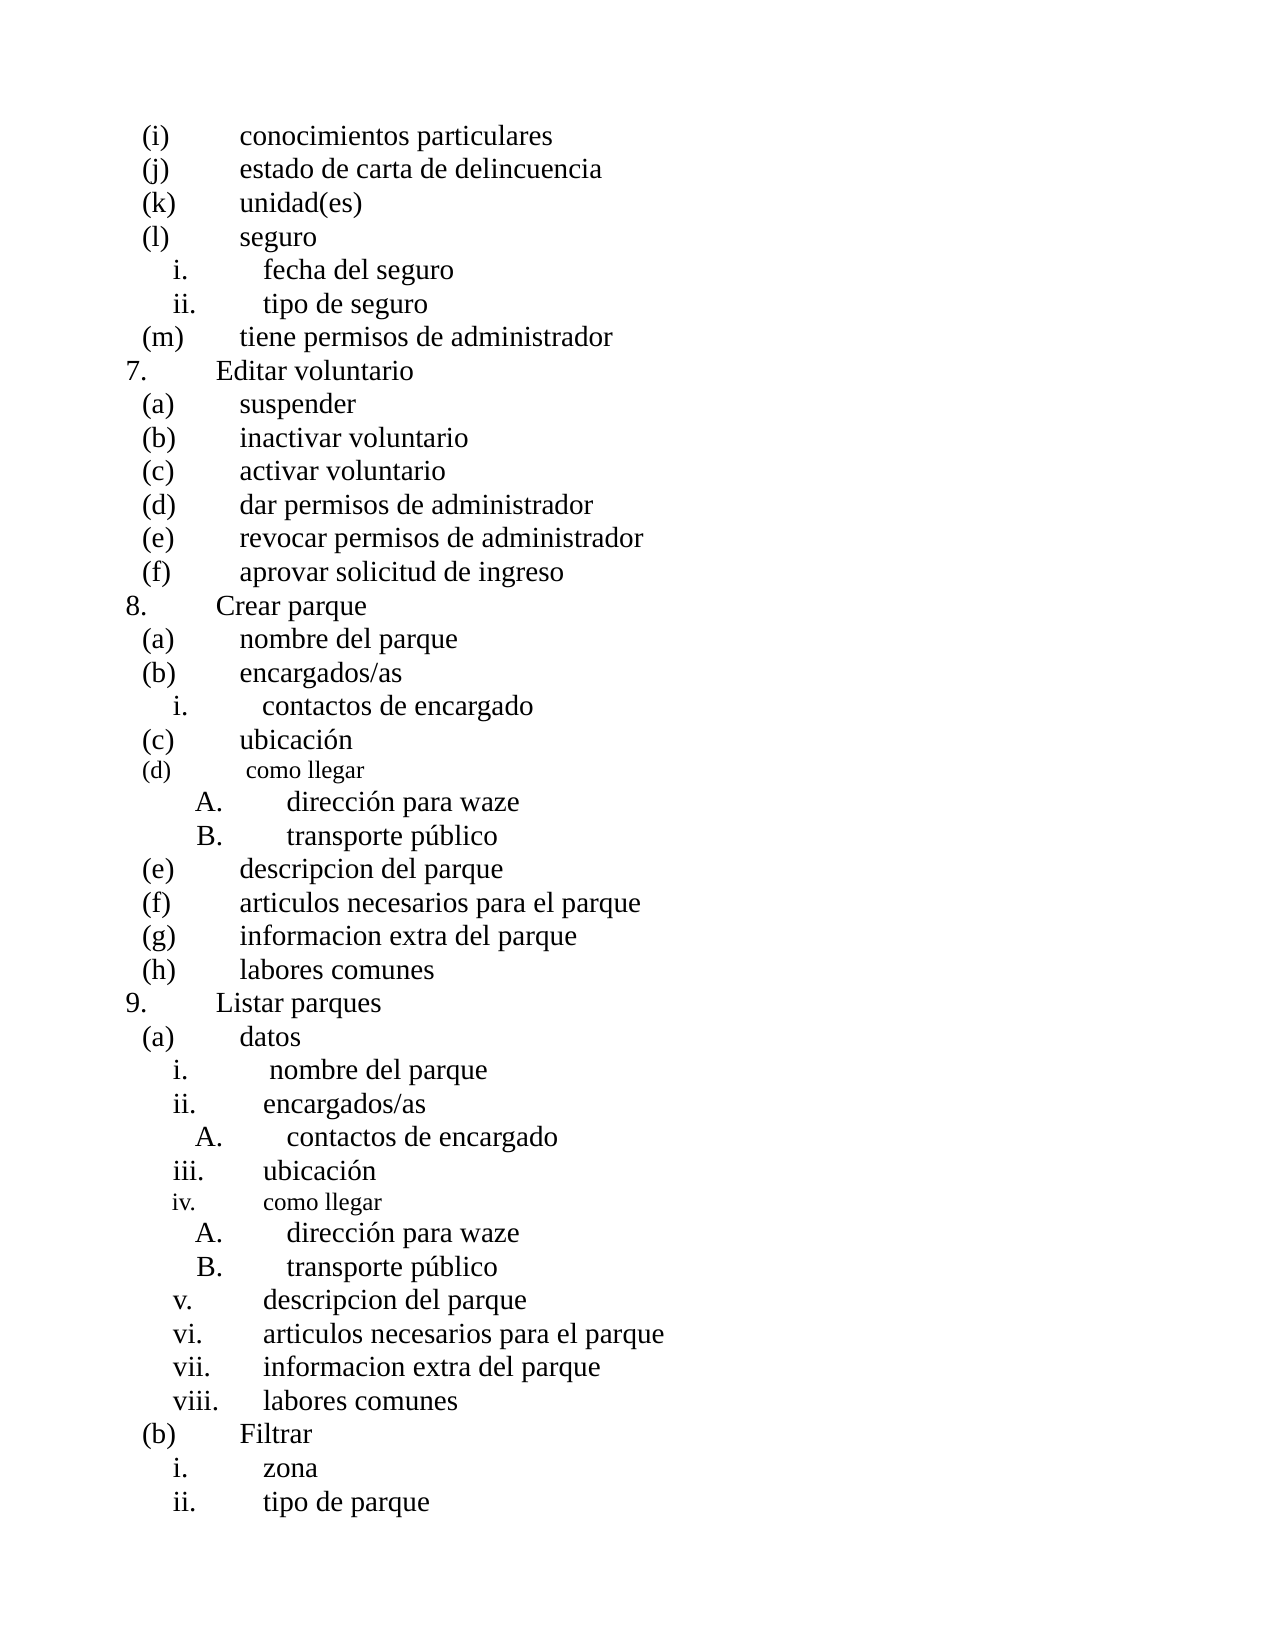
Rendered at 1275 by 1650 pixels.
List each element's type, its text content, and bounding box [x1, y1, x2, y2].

list estado de carta de delincuencia [142, 152, 1157, 185]
list inactivar voluntario [142, 420, 1157, 453]
list contactos de encargado [165, 688, 1157, 722]
list dirección para waze [189, 784, 1157, 818]
list ubicación [142, 722, 1157, 755]
list nombre del parque [142, 621, 1157, 655]
list dar permisos de administrador [142, 487, 1157, 521]
list labores comunes [142, 952, 1157, 985]
list unidad(es) [142, 185, 1157, 219]
list fecha del seguro [165, 252, 1157, 286]
list suspender [142, 386, 1157, 420]
list contactos de encargado [189, 1119, 1157, 1153]
list descripcion del parque [142, 851, 1157, 885]
list tiene permisos de administrador [142, 319, 1157, 353]
list zona [165, 1450, 1157, 1484]
list nombre del parque [165, 1052, 1157, 1086]
list dirección para waze [189, 1215, 1157, 1249]
list descripcion del parque [165, 1282, 1157, 1316]
list conocimientos particulares [142, 118, 1157, 152]
list informacion extra del parque [142, 918, 1157, 952]
list Crear parque [118, 588, 1157, 621]
list encargados/as [142, 655, 1157, 688]
list articulos necesarios para el parque [165, 1316, 1157, 1349]
list encargados/as [165, 1086, 1157, 1119]
list datos [142, 1019, 1157, 1052]
list transporte público [189, 1249, 1157, 1282]
list articulos necesarios para el parque [142, 885, 1157, 918]
list como llegar [165, 1187, 1157, 1215]
list seguro [142, 219, 1157, 252]
list como llegar [142, 755, 1157, 784]
list transporte público [189, 818, 1157, 851]
list informacion extra del parque [165, 1349, 1157, 1383]
list Listar parques [118, 985, 1157, 1019]
list tipo de parque [165, 1484, 1157, 1517]
list Editar voluntario [118, 353, 1157, 386]
list ubicación [165, 1153, 1157, 1187]
list Filtrar [142, 1417, 1157, 1450]
list revocar permisos de administrador [142, 521, 1157, 554]
list labores comunes [165, 1383, 1157, 1417]
list tipo de seguro [165, 286, 1157, 319]
list activar voluntario [142, 453, 1157, 487]
list aprovar solicitud de ingreso [142, 554, 1157, 588]
